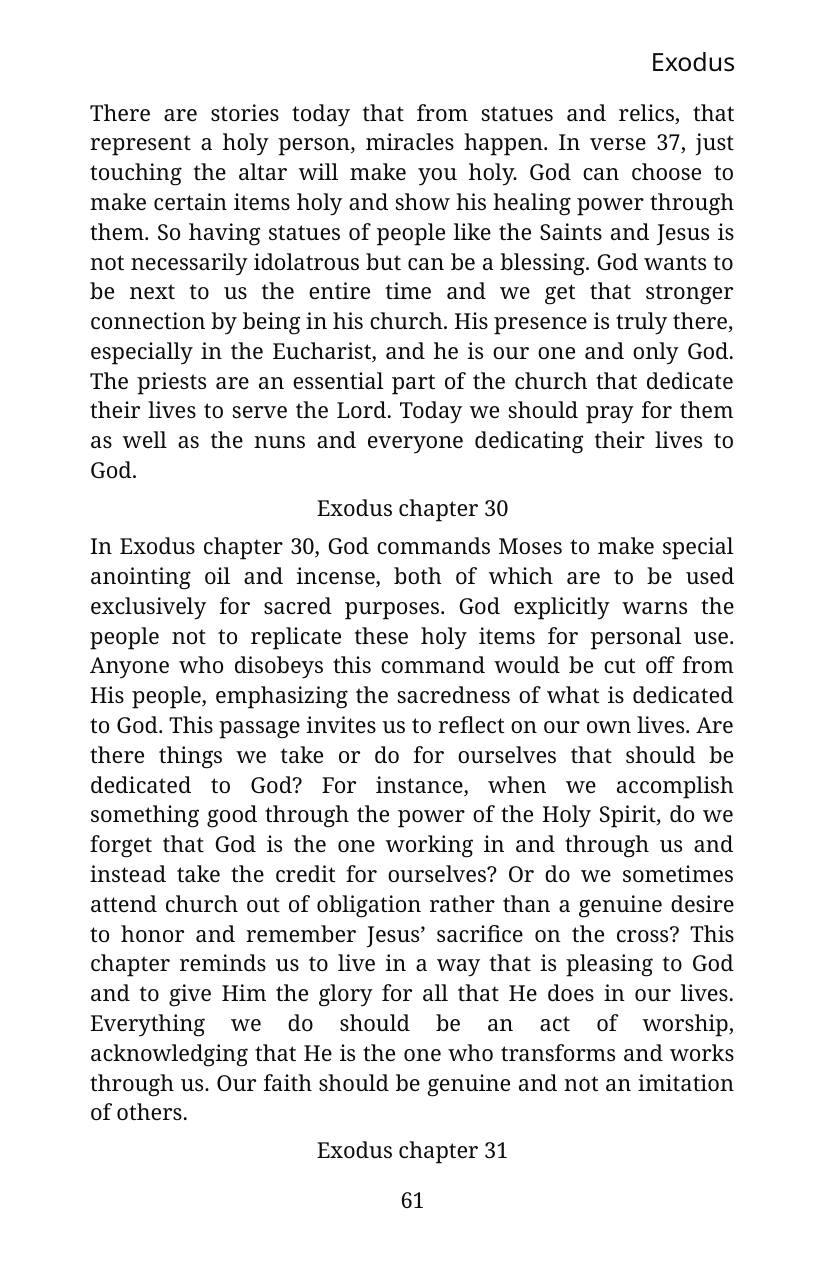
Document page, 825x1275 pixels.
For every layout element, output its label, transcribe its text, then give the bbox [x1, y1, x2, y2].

text Exodus chapter 30 [90, 493, 735, 523]
text Exodus chapter 31 [90, 1135, 735, 1165]
text In Exodus chapter 30, God commands Moses to make special anointing oil and incense, both of which are to be used exclusively for sacred purposes. God explicitly warns the people not to replicate these holy items for personal use. Anyone who disobeys this command would be cut off from His people, emphasizing the sacredness of what is dedicated to God. This passage invites us to reflect on our own lives. Are there things we take or do for ourselves that should be dedicated to God? For instance, when we accomplish something good through the power of the Holy Spirit, do we forget that God is the one working in and through us and instead take the credit for ourselves? Or do we sometimes attend church out of obligation rather than a genuine desire to honor and remember Jesus’ sacrifice on the cross? This chapter reminds us to live in a way that is pleasing to God and to give Him the glory for all that He does in our lives. Everything we do should be an act of worship, acknowledging that He is the one who transforms and works through us. Our faith should be genuine and not an imitation of others. [90, 531, 735, 1127]
text There are stories today that from statues and relics, that represent a holy person, miracles happen. In verse 37, just touching the altar will make you holy. God can choose to make certain items holy and show his healing power through them. So having statues of people like the Saints and Jesus is not necessarily idolatrous but can be a blessing. God wants to be next to us the entire time and we get that stronger connection by being in his church. His presence is truly there, especially in the Eucharist, and he is our one and only God. The priests are an essential part of the church that dedicate their lives to serve the Lord. Today we should pray for them as well as the nuns and everyone dedicating their lives to God. [90, 97, 735, 485]
